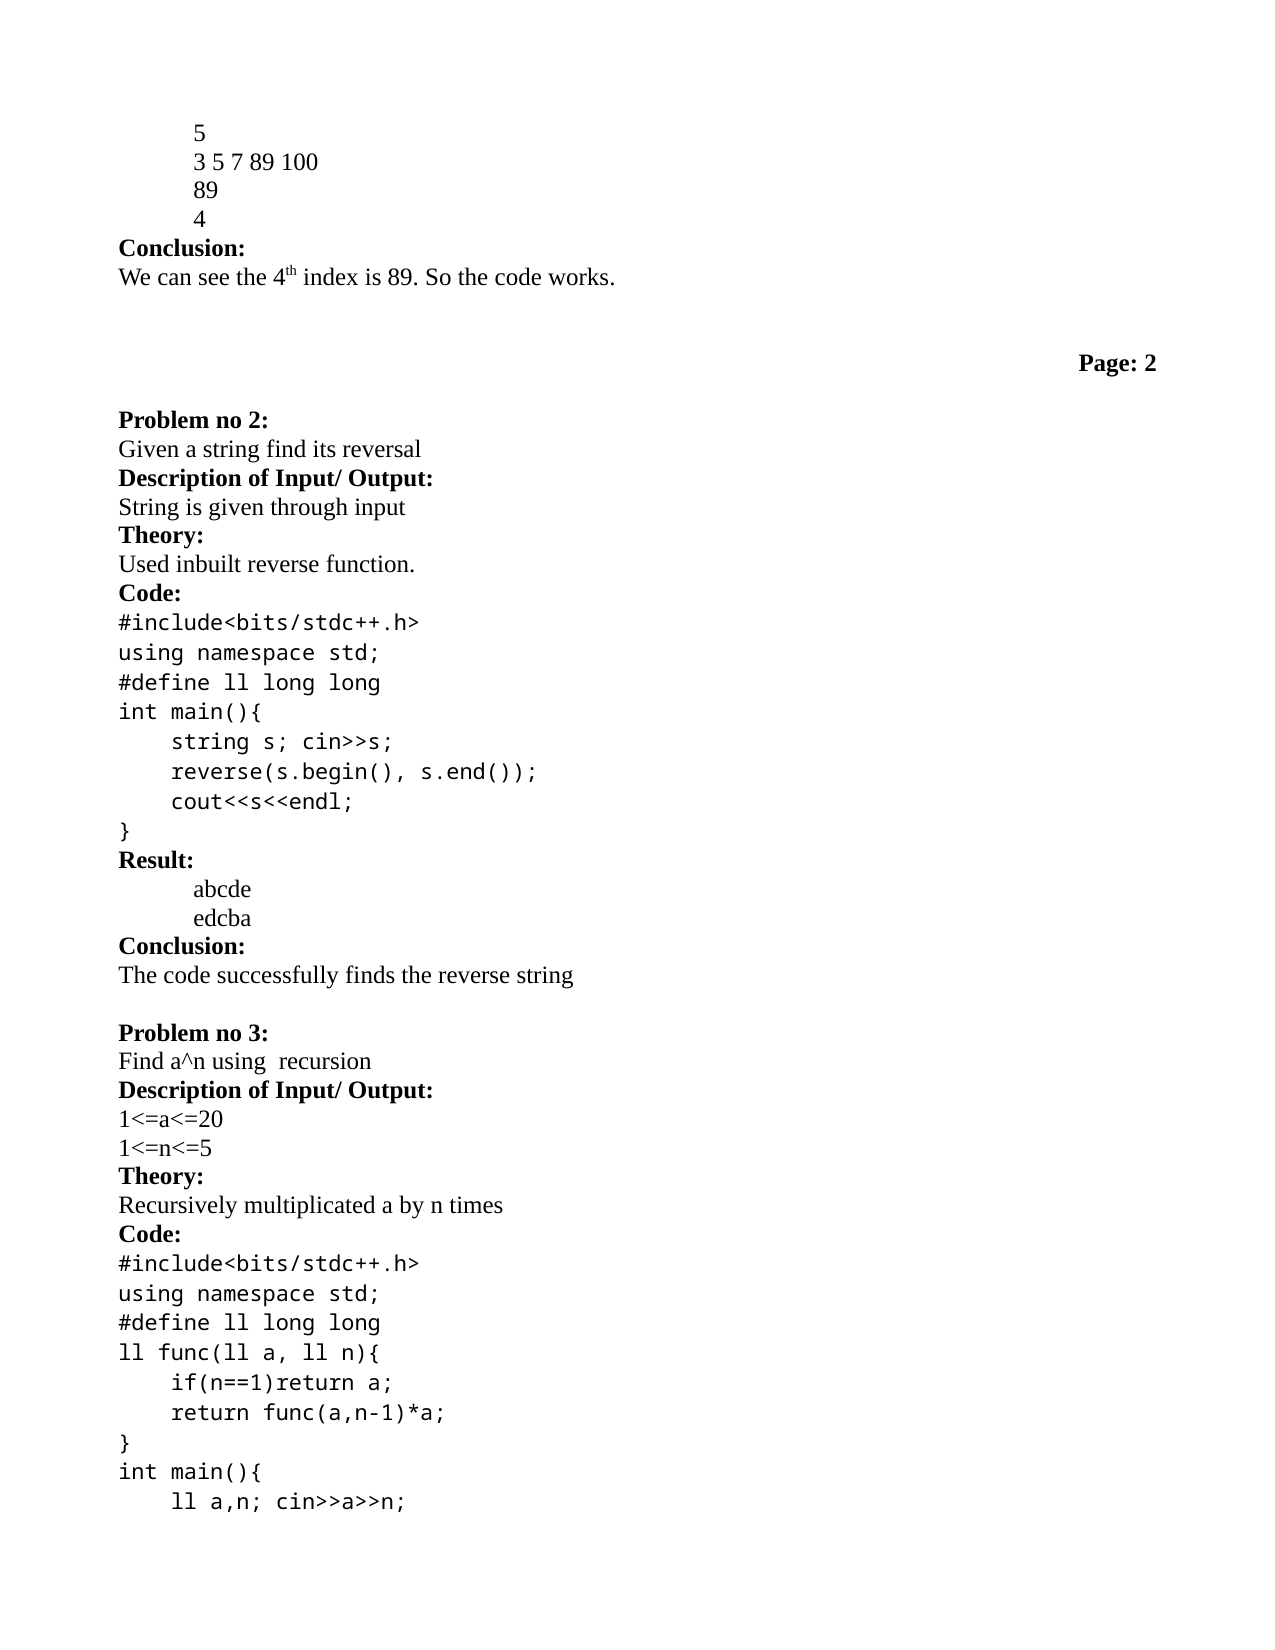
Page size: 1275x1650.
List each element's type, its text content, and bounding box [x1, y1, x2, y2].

text #define ll long long [118, 666, 1157, 696]
text ll a,n; cin>>a>>n; [118, 1486, 1157, 1516]
text reverse(s.begin(), s.end()); [118, 756, 1157, 786]
text Given a string find its reversal [118, 434, 1157, 463]
text #include<bits/stdc++.h> [118, 607, 1157, 637]
text 1<=a<=20 [118, 1104, 1157, 1133]
text int main(){ [118, 696, 1157, 726]
text Problem no 3: [118, 1018, 1157, 1046]
text We can see the 4th index is 89. So the code works. [118, 262, 1157, 291]
text cout<<s<<endl; [118, 786, 1157, 815]
text } [118, 815, 1157, 845]
text using namespace std; [118, 1277, 1157, 1307]
text Code: [118, 1219, 1157, 1248]
text } [118, 1426, 1157, 1456]
text Problem no 2: [118, 406, 1157, 434]
text The code successfully finds the reverse string [118, 960, 1157, 989]
text #define ll long long [118, 1307, 1157, 1337]
text 3 5 7 89 100 [193, 147, 1157, 176]
text 1<=n<=5 [118, 1133, 1157, 1161]
text Recursively multiplicated a by n times [118, 1190, 1157, 1219]
text Result: [118, 845, 1157, 874]
text ll func(ll a, ll n){ [118, 1337, 1157, 1367]
text Conclusion: [118, 233, 1157, 262]
text abcde [193, 874, 1157, 903]
text Page: 2 [118, 348, 1157, 377]
text 89 [193, 176, 1157, 204]
text edcba [193, 903, 1157, 931]
text Code: [118, 578, 1157, 607]
text Theory: [118, 521, 1157, 549]
text return func(a,n-1)*a; [118, 1397, 1157, 1426]
text string s; cin>>s; [118, 726, 1157, 756]
text Description of Input/ Output: [118, 1075, 1157, 1104]
text if(n==1)return a; [118, 1367, 1157, 1397]
text 4 [193, 204, 1157, 233]
text Description of Input/ Output: [118, 463, 1157, 492]
text Find a^n using recursion [118, 1046, 1157, 1075]
text String is given through input [118, 492, 1157, 521]
text Conclusion: [118, 931, 1157, 960]
text 5 [193, 118, 1157, 147]
text int main(){ [118, 1456, 1157, 1486]
text #include<bits/stdc++.h> [118, 1248, 1157, 1277]
text Used inbuilt reverse function. [118, 549, 1157, 578]
text using namespace std; [118, 637, 1157, 666]
text Theory: [118, 1161, 1157, 1190]
